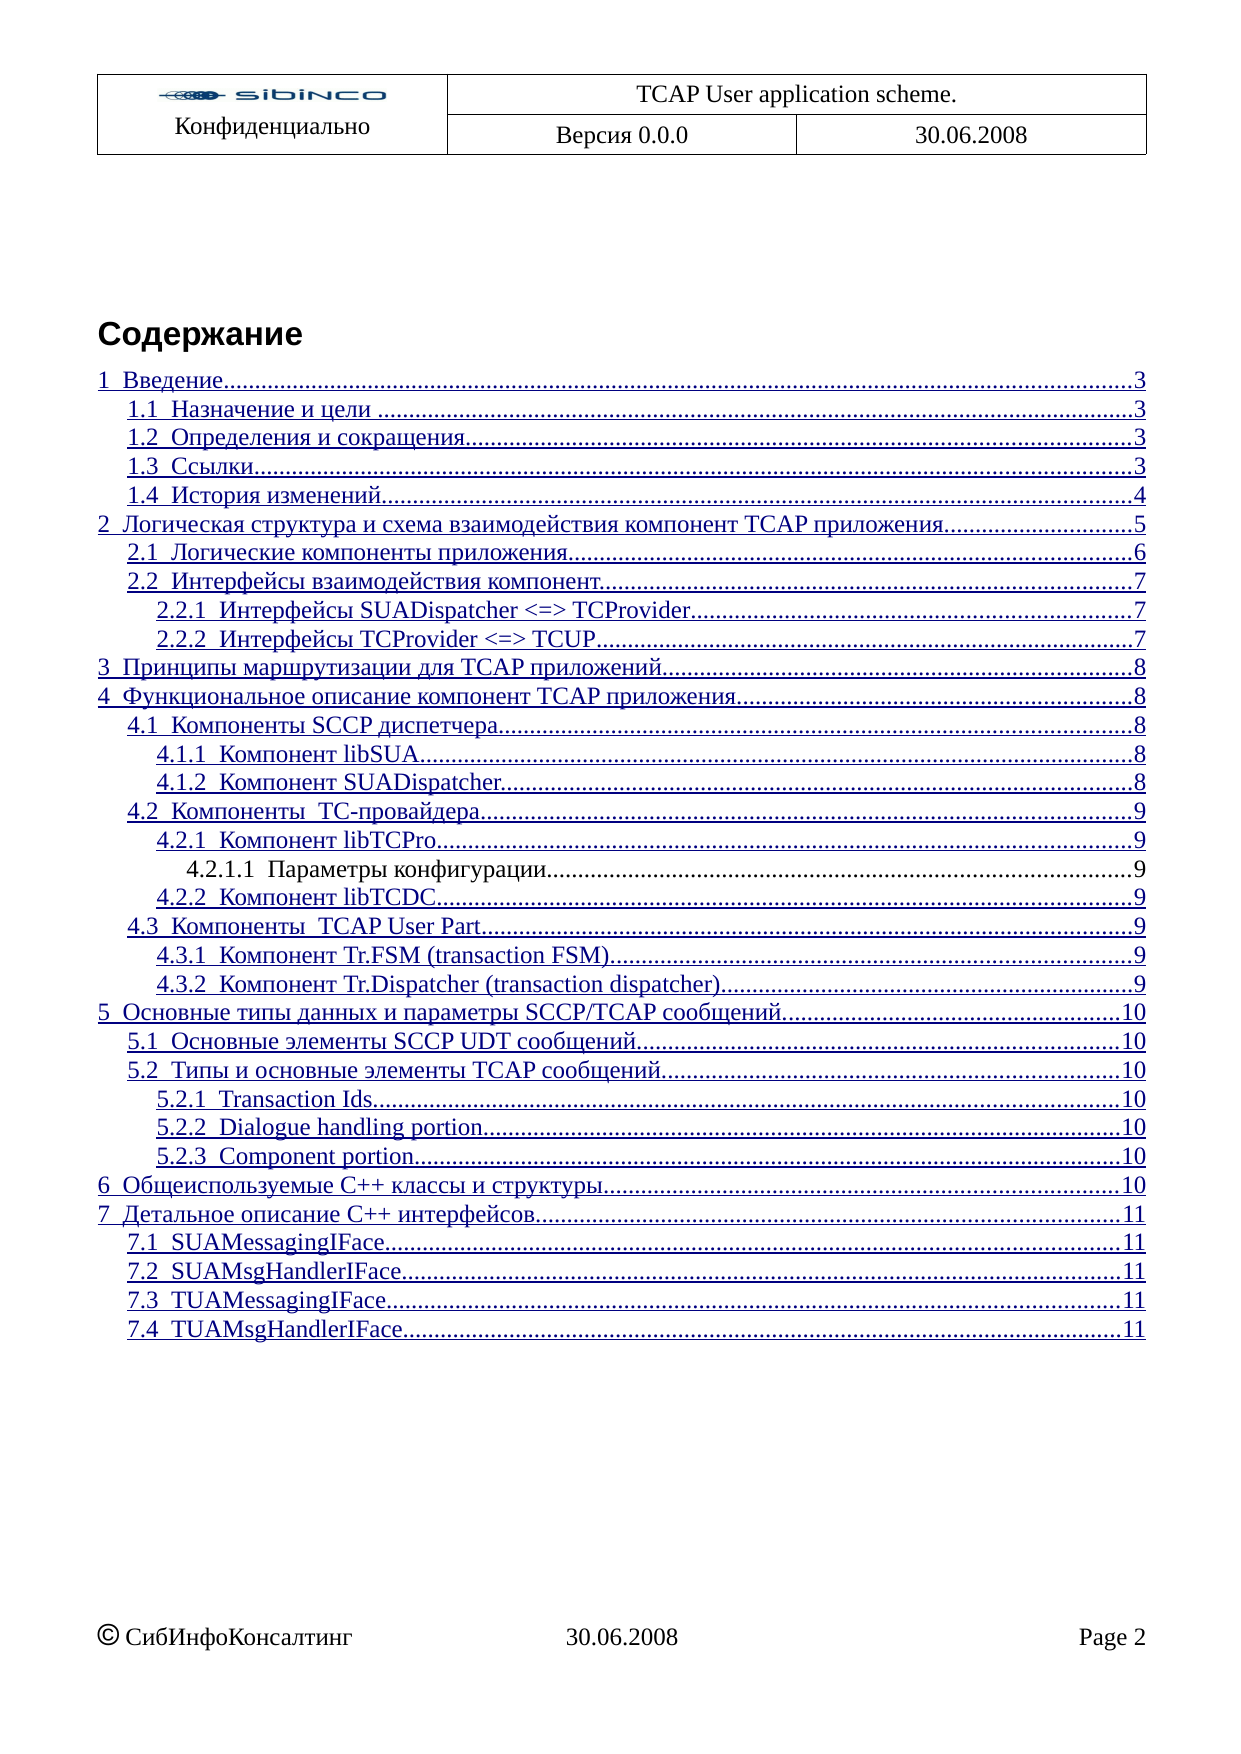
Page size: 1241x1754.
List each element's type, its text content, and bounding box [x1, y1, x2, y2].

text 7 Детальное описание С++ интерфейсов. 11 [97, 1199, 1146, 1224]
text 3 Принципы маршрутизации для TCAP приложений. 8 [97, 652, 1146, 677]
text 2.2.2 Интерфейсы TCProvider <=> TСUP 7 [156, 624, 1146, 649]
text 4.3.1 Компонент Tr.FSM (transaction FSM). 9 [156, 940, 1146, 965]
text 1.1 Назначение и цели . 3 [127, 394, 1146, 419]
text 5.1 Основные элементы SCCP UDT сообщений. 10 [127, 1026, 1146, 1051]
subtitle Содержание [97, 314, 1146, 352]
text 4.2.2 Компонент libTCDC. 9 [156, 882, 1146, 907]
text 2.1 Логические компоненты приложения. 6 [127, 537, 1146, 562]
text 7.2 SUAMsgHandlerIFace 11 [127, 1256, 1146, 1281]
text 7.4 ТUAMsgHandlerIFace 11 [127, 1314, 1146, 1339]
text 1.3 Ссылки. 3 [127, 451, 1146, 476]
text 4.1.1 Компонент libSUA. 8 [156, 739, 1146, 764]
text 4 Функциональное описание компонент TCAP приложения. 8 [97, 681, 1146, 706]
text 1 Введение. 3 [97, 365, 1146, 390]
text 1.2 Определения и сокращения. 3 [127, 422, 1146, 447]
text 7.3 ТUAMessagingIFace 11 [127, 1285, 1146, 1310]
text 2 Логическая структура и схема взаимодействия компонент TCAP приложения. 5 [97, 509, 1146, 534]
text 4.1.2 Компонент SUADispatcher. 8 [156, 767, 1146, 792]
text 5.2.1 Transaction Ids. 10 [156, 1084, 1146, 1109]
text 2.2.1 Интерфейсы SUADispatcher <=> TCProvider 7 [156, 595, 1146, 620]
text 5.2 Типы и основные элементы TCAP сообщений. 10 [127, 1055, 1146, 1080]
text 5.2.3 Component portion. 10 [156, 1141, 1146, 1166]
text 4.3.2 Компонент Tr.Dispatcher (transaction dispatcher). 9 [156, 969, 1146, 994]
text 4.2 Компоненты TC-провайдера. 9 [127, 796, 1146, 821]
text 5 Основные типы данных и параметры SCCP/TCAP сообщений. 10 [97, 997, 1146, 1022]
text 4.2.1 Компонент libTCPro. 9 [156, 825, 1146, 850]
text 4.3 Компоненты TCAP User Part. 9 [127, 911, 1146, 936]
text 4.1 Компоненты SCCP диспетчера. 8 [127, 710, 1146, 735]
text 2.2 Интерфейсы взаимодействия компонент. 7 [127, 566, 1146, 591]
text 7.1 SUAMessagingIFace 11 [127, 1227, 1146, 1252]
text 5.2.2 Dialogue handling portion. 10 [156, 1112, 1146, 1137]
text 4.2.1.1 Параметры конфигурации. 9 [186, 854, 1146, 882]
text 1.4 История изменений. 4 [127, 480, 1146, 505]
text 6 Общеиспользуемые С++ классы и структуры. 10 [97, 1170, 1146, 1195]
